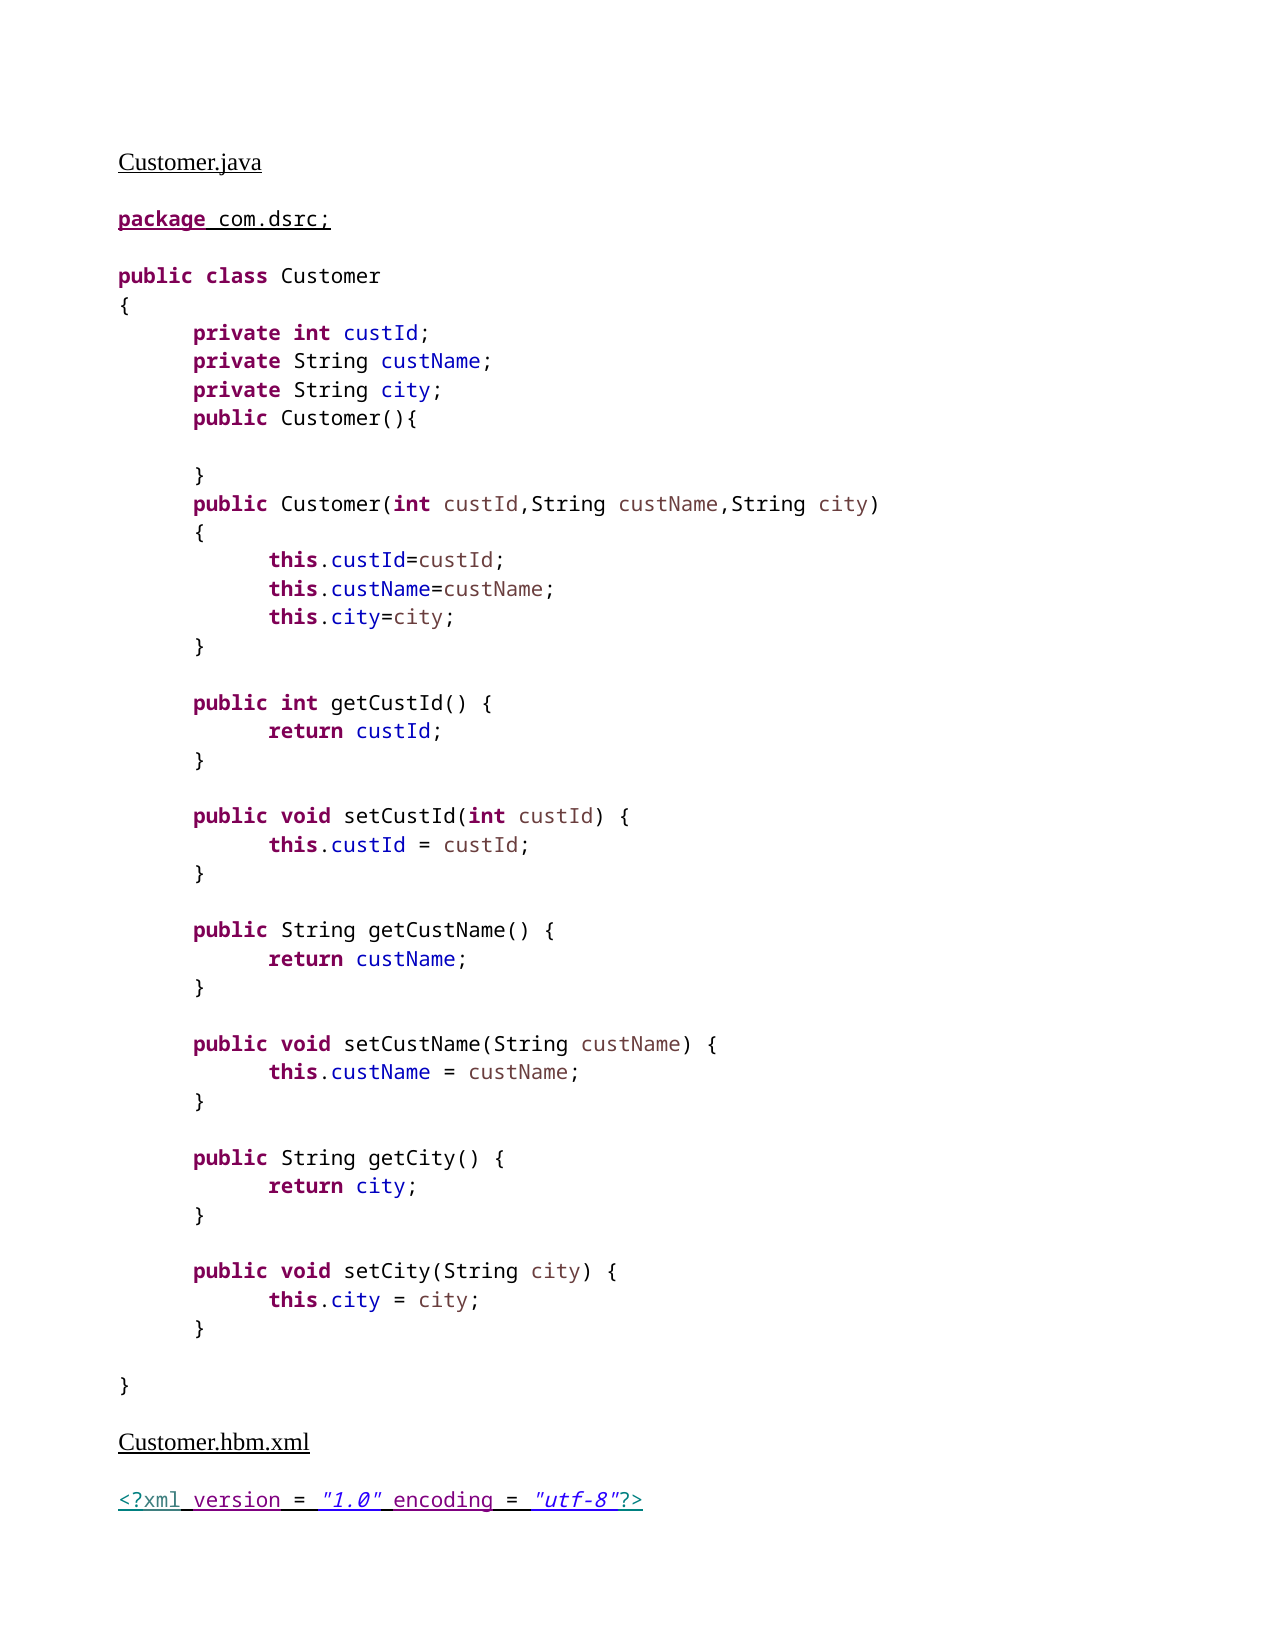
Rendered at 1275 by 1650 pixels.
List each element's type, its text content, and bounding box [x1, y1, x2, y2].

text public void setCustId(int custId) { [118, 802, 1157, 830]
text { [118, 290, 1157, 318]
text Customer.java [118, 147, 1157, 176]
text public class Customer [118, 261, 1157, 290]
text } [118, 1086, 1157, 1114]
text public int getCustId() { [118, 688, 1157, 716]
text } [118, 1313, 1157, 1342]
text { [118, 517, 1157, 546]
text public void setCustName(String custName) { [118, 1029, 1157, 1057]
text package com.dsrc; [118, 204, 1157, 233]
text <?xml version = "1.0" encoding = "utf-8"?> [118, 1485, 1157, 1513]
text public String getCity() { [118, 1143, 1157, 1171]
text return custId; [118, 716, 1157, 745]
text } [118, 745, 1157, 773]
text } [118, 1200, 1157, 1228]
text private String custName; [118, 347, 1157, 375]
text this.custId = custId; [118, 830, 1157, 858]
text } [118, 1370, 1157, 1399]
text public Customer(){ [118, 403, 1157, 432]
text public void setCity(String city) { [118, 1257, 1157, 1285]
text return custName; [118, 944, 1157, 972]
text } [118, 972, 1157, 1001]
text this.custId=custId; [118, 546, 1157, 574]
text } [118, 631, 1157, 659]
text } [118, 858, 1157, 887]
text private int custId; [118, 318, 1157, 347]
text this.custName = custName; [118, 1057, 1157, 1086]
text Customer.hbm.xml [118, 1427, 1157, 1456]
text this.city = city; [118, 1285, 1157, 1313]
text return city; [118, 1171, 1157, 1200]
text this.city=city; [118, 602, 1157, 631]
text private String city; [118, 375, 1157, 403]
text public String getCustName() { [118, 915, 1157, 944]
text public Customer(int custId,String custName,String city) [118, 489, 1157, 517]
text } [118, 460, 1157, 489]
text this.custName=custName; [118, 574, 1157, 602]
